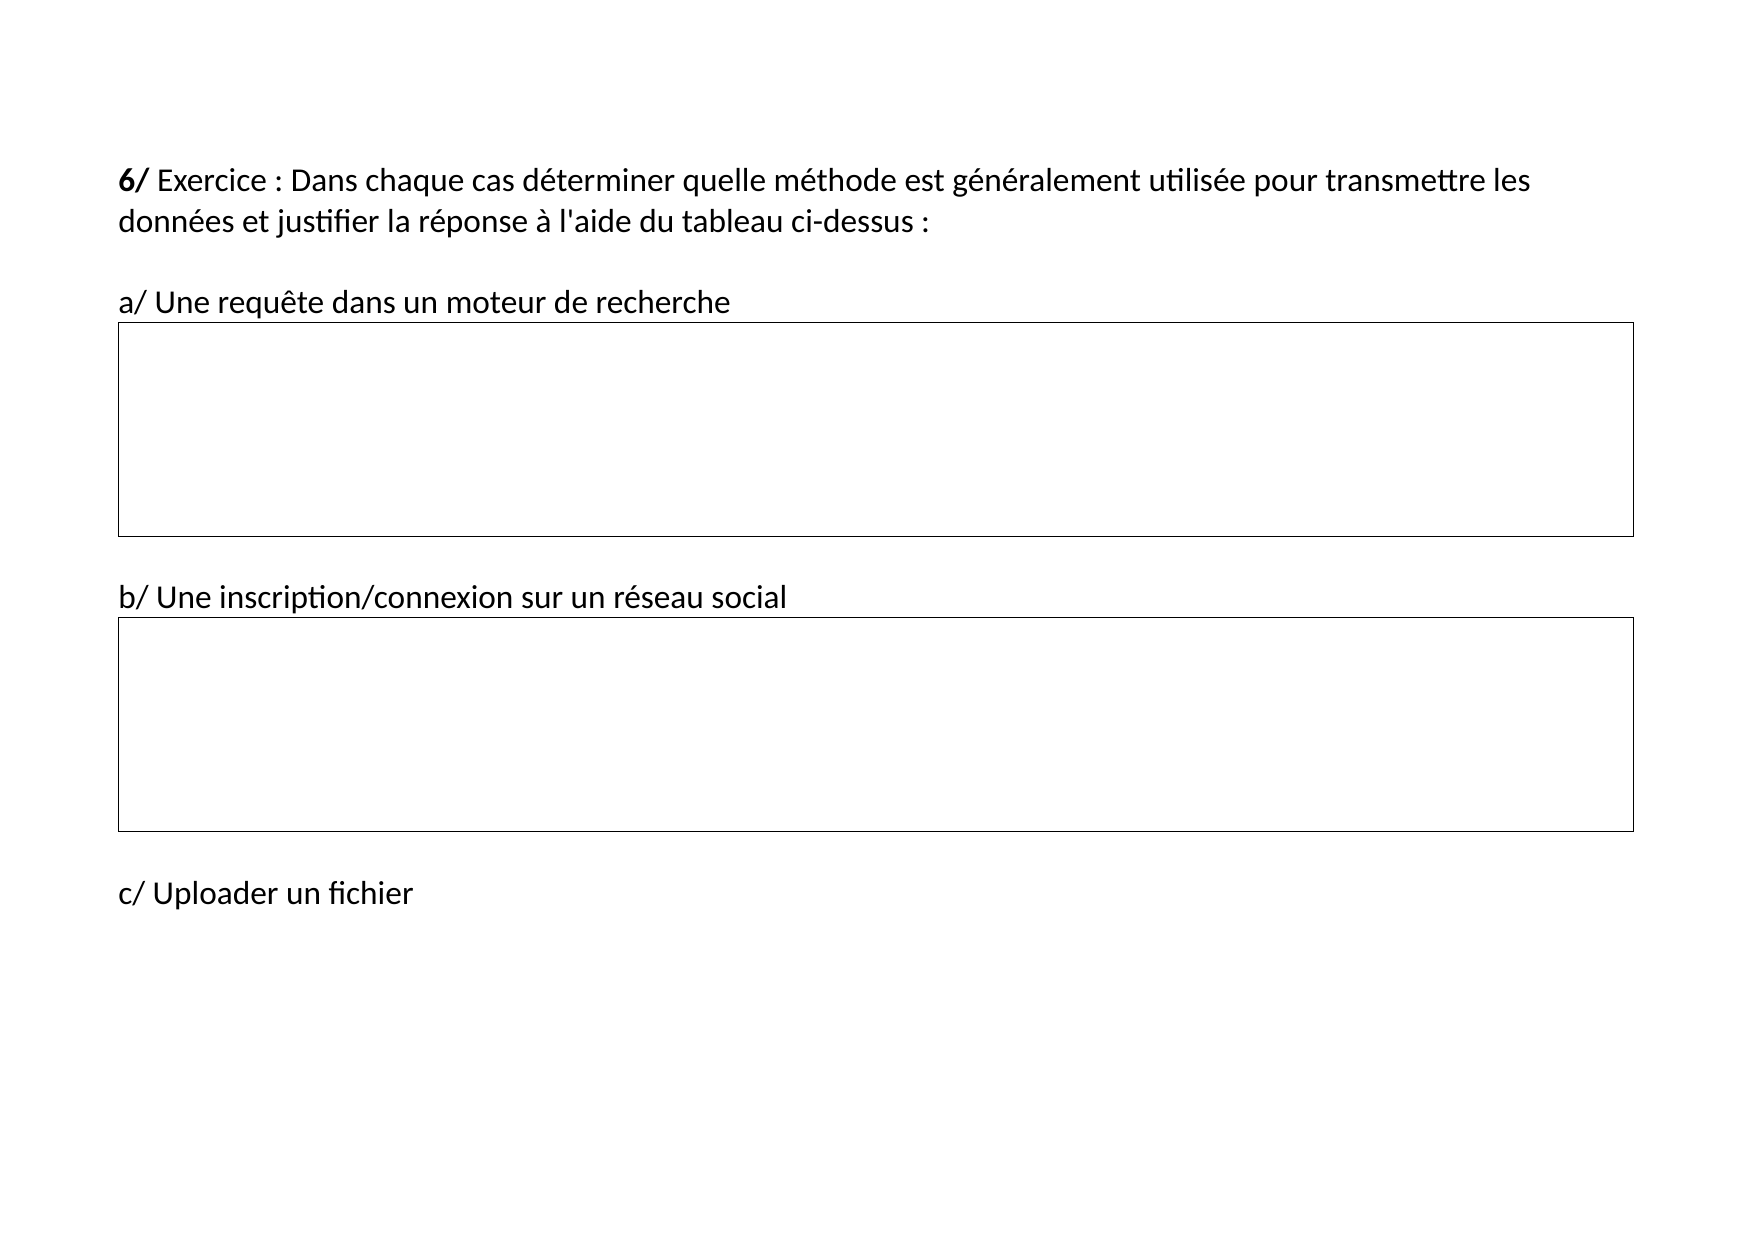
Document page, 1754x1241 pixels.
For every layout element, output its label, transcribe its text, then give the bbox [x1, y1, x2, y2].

text c/ Uploader un fichier [118, 872, 1636, 912]
text 6/ Exercice : Dans chaque cas déterminer quelle méthode est généralement utilisée pour transmettre les données et justifier la réponse à l'aide du tableau ci-dessus : [118, 159, 1636, 240]
text b/ Une inscription/connexion sur un réseau social [118, 576, 1636, 617]
text a/ Une requête dans un moteur de recherche [118, 281, 1636, 322]
